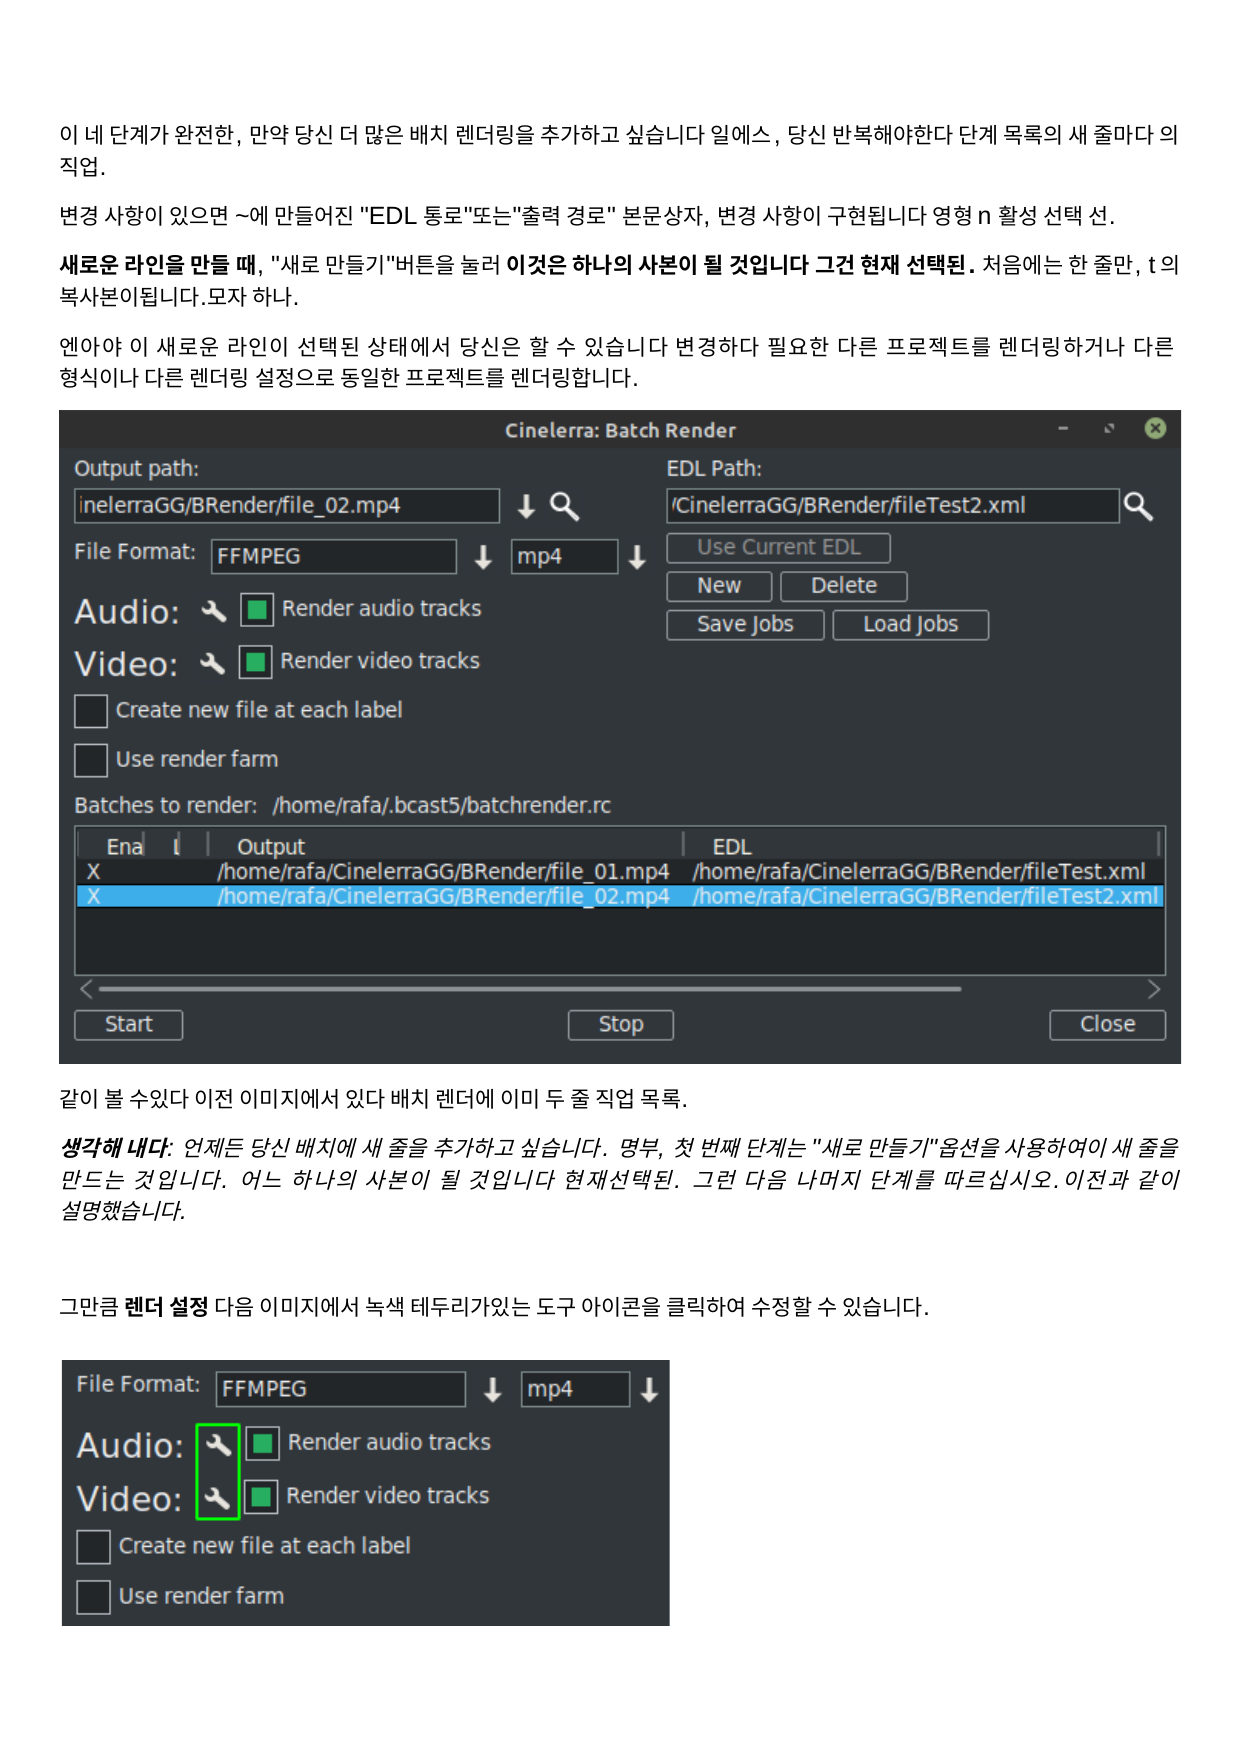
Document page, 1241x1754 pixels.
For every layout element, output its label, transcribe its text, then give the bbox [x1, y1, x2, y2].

text 이 네 단계가 완전한, 만약 당신 더 많은 배치 렌더링을 추가하고 싶습니다 일에스, 당신 반복해야한다 단계 목록의 새 줄마다 의 직업. [59, 118, 1181, 181]
text 그만큼 렌더 설정 다음 이미지에서 녹색 테두리가있는 도구 아이콘을 클릭하여 수정할 수 있습니다. [59, 1290, 1181, 1322]
text 생각해 내다: 언제든 당신 배치에 새 줄을 추가하고 싶습니다. 명부, 첫 번째 단계는 "새로 만들기"옵션을 사용하여이 새 줄을 만드는 것입니다. 어느 하나의 사본이 될 것입니다 현재선택된. 그런 다음 나머지 단계를 따르십시오.이전과 같이 설명했습니다. [59, 1131, 1181, 1226]
text 변경 사항이 있으면 ~에 만들어진 "EDL 통로"또는"출력 경로" 본문상자, 변경 사항이 구현됩니다 영형n 활성 선택 선. [59, 199, 1181, 231]
text 엔아야 이 새로운 라인이 선택된 상태에서 당신은 할 수 있습니다 변경하다 필요한 다른 프로젝트를 렌더링하거나 다른 형식이나 다른 렌더링 설정으로 동일한 프로젝트를 렌더링합니다. [59, 329, 1181, 393]
text 같이 볼 수있다 이전 이미지에서 있다 배치 렌더에 이미 두 줄 직업 목록. [59, 1064, 1181, 1113]
text 새로운 라인을 만들 때, "새로 만들기"버튼을 눌러 이것은 하나의 사본이 될 것입니다 그건 현재 선택된. 처음에는 한 줄만, t의 복사본이됩니다.모자 하나. [59, 248, 1181, 312]
picture [59, 410, 1182, 1064]
picture [61, 1360, 670, 1626]
